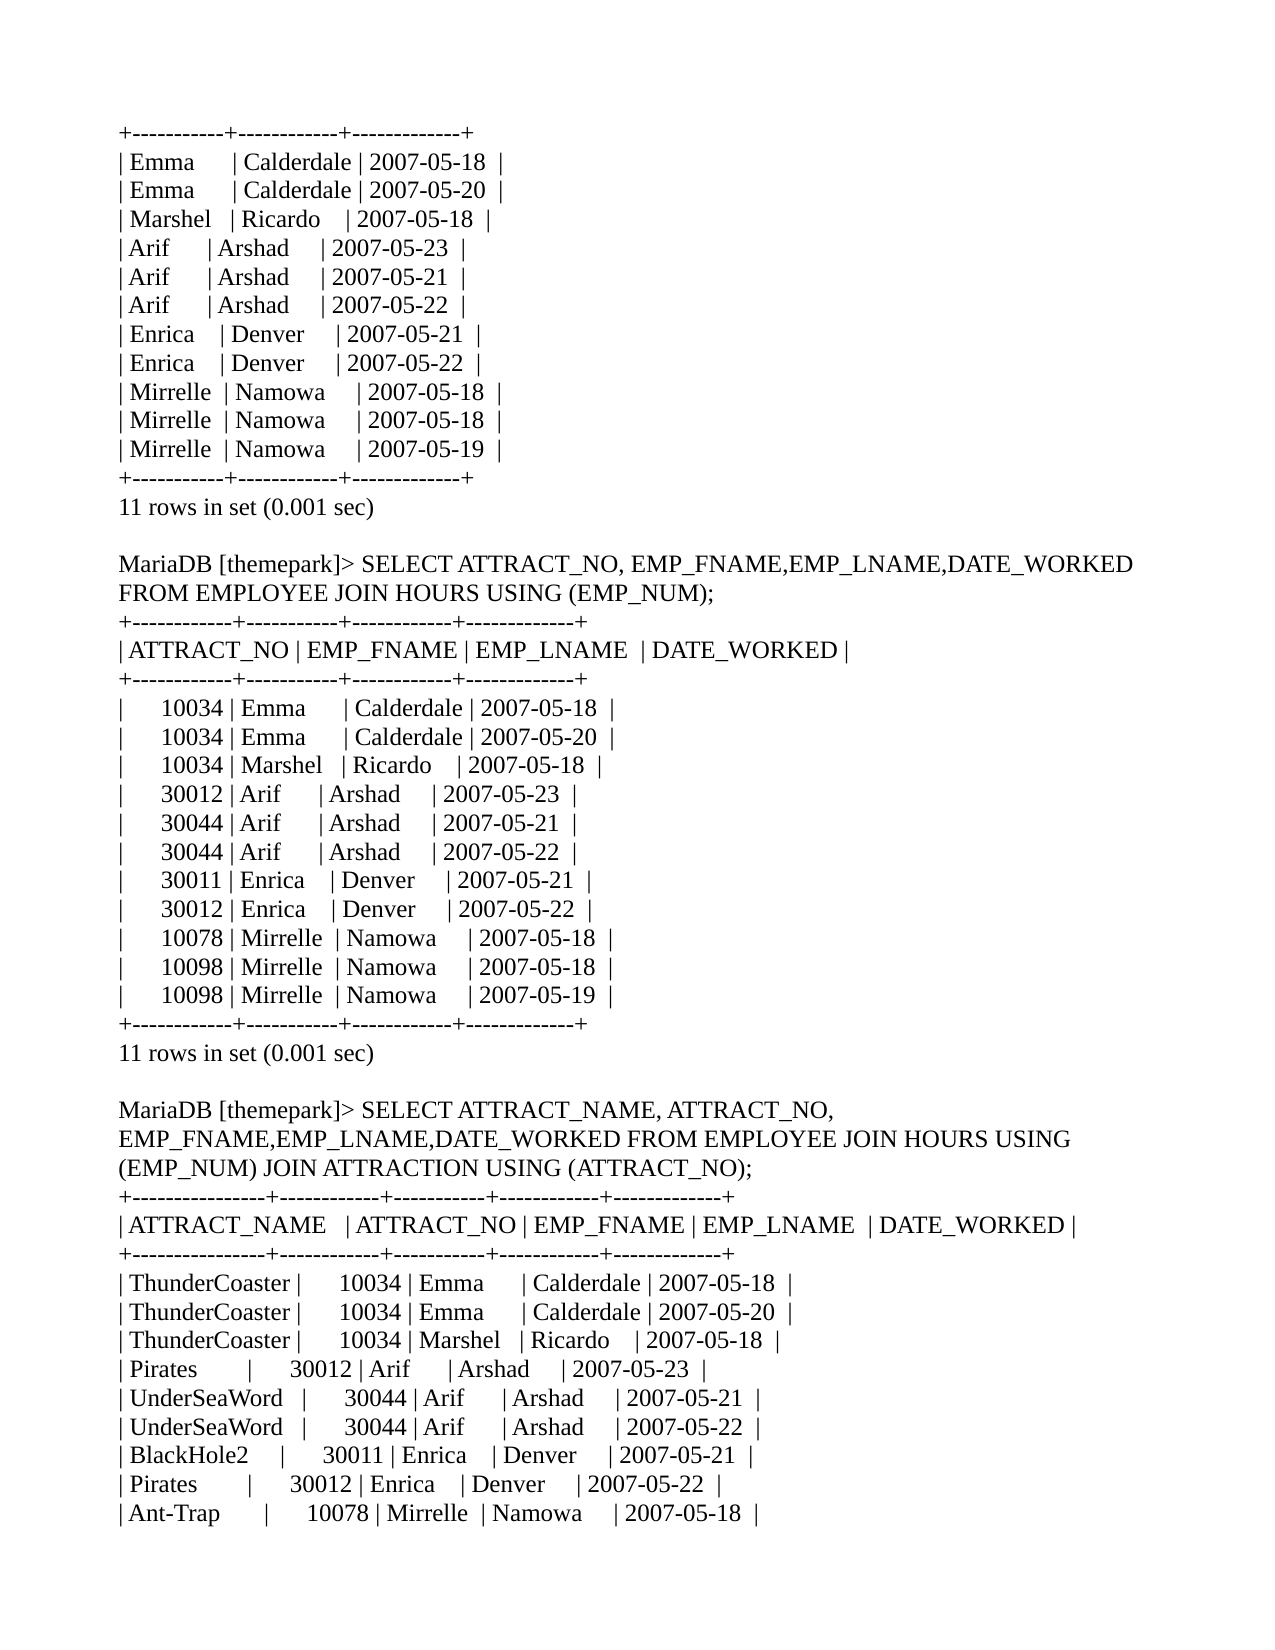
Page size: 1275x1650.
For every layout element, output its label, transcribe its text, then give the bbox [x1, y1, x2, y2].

text | 10034 | Emma | Calderdale | 2007-05-20 | [118, 722, 1157, 751]
text | 10098 | Mirrelle | Namowa | 2007-05-18 | [118, 952, 1157, 981]
text MariaDB [themepark]> SELECT ATTRACT_NO, EMP_FNAME,EMP_LNAME,DATE_WORKED FROM EMPLOYEE JOIN HOURS USING (EMP_NUM); [118, 549, 1157, 607]
text | UnderSeaWord | 30044 | Arif | Arshad | 2007-05-21 | [118, 1383, 1157, 1412]
text | Ant-Trap | 10078 | Mirrelle | Namowa | 2007-05-18 | [118, 1498, 1157, 1527]
text | 30012 | Arif | Arshad | 2007-05-23 | [118, 779, 1157, 808]
text | ThunderCoaster | 10034 | Marshel | Ricardo | 2007-05-18 | [118, 1326, 1157, 1354]
text +----------------+------------+-----------+------------+-------------+ [118, 1182, 1157, 1211]
text | 30044 | Arif | Arshad | 2007-05-21 | [118, 808, 1157, 837]
text +-----------+------------+-------------+ [118, 463, 1157, 492]
text | 10078 | Mirrelle | Namowa | 2007-05-18 | [118, 923, 1157, 952]
text | Emma | Calderdale | 2007-05-20 | [118, 176, 1157, 204]
text | Enrica | Denver | 2007-05-21 | [118, 319, 1157, 348]
text | Arif | Arshad | 2007-05-23 | [118, 233, 1157, 262]
text | 30012 | Enrica | Denver | 2007-05-22 | [118, 894, 1157, 923]
text | ThunderCoaster | 10034 | Emma | Calderdale | 2007-05-20 | [118, 1297, 1157, 1326]
text | Mirrelle | Namowa | 2007-05-19 | [118, 434, 1157, 463]
text 11 rows in set (0.001 sec) [118, 492, 1157, 521]
text | 30011 | Enrica | Denver | 2007-05-21 | [118, 866, 1157, 894]
text 11 rows in set (0.001 sec) [118, 1038, 1157, 1067]
text | Marshel | Ricardo | 2007-05-18 | [118, 204, 1157, 233]
text | 10034 | Marshel | Ricardo | 2007-05-18 | [118, 751, 1157, 779]
text | Arif | Arshad | 2007-05-21 | [118, 262, 1157, 291]
text +------------+-----------+------------+-------------+ [118, 664, 1157, 693]
text | Arif | Arshad | 2007-05-22 | [118, 291, 1157, 319]
text +-----------+------------+-------------+ [118, 118, 1157, 147]
text +------------+-----------+------------+-------------+ [118, 1009, 1157, 1038]
text | Pirates | 30012 | Enrica | Denver | 2007-05-22 | [118, 1469, 1157, 1498]
text | BlackHole2 | 30011 | Enrica | Denver | 2007-05-21 | [118, 1441, 1157, 1469]
text | 30044 | Arif | Arshad | 2007-05-22 | [118, 837, 1157, 866]
text | ThunderCoaster | 10034 | Emma | Calderdale | 2007-05-18 | [118, 1268, 1157, 1297]
text | Emma | Calderdale | 2007-05-18 | [118, 147, 1157, 176]
text | Enrica | Denver | 2007-05-22 | [118, 348, 1157, 377]
text | ATTRACT_NAME | ATTRACT_NO | EMP_FNAME | EMP_LNAME | DATE_WORKED | [118, 1211, 1157, 1239]
text | Mirrelle | Namowa | 2007-05-18 | [118, 377, 1157, 406]
text | Mirrelle | Namowa | 2007-05-18 | [118, 406, 1157, 434]
text | 10098 | Mirrelle | Namowa | 2007-05-19 | [118, 981, 1157, 1009]
text | 10034 | Emma | Calderdale | 2007-05-18 | [118, 693, 1157, 722]
text MariaDB [themepark]> SELECT ATTRACT_NAME, ATTRACT_NO, EMP_FNAME,EMP_LNAME,DATE_WORKED FROM EMPLOYEE JOIN HOURS USING (EMP_NUM) JOIN ATTRACTION USING (ATTRACT_NO); [118, 1096, 1157, 1182]
text +----------------+------------+-----------+------------+-------------+ [118, 1239, 1157, 1268]
text | ATTRACT_NO | EMP_FNAME | EMP_LNAME | DATE_WORKED | [118, 636, 1157, 664]
text | Pirates | 30012 | Arif | Arshad | 2007-05-23 | [118, 1354, 1157, 1383]
text +------------+-----------+------------+-------------+ [118, 607, 1157, 636]
text | UnderSeaWord | 30044 | Arif | Arshad | 2007-05-22 | [118, 1412, 1157, 1441]
